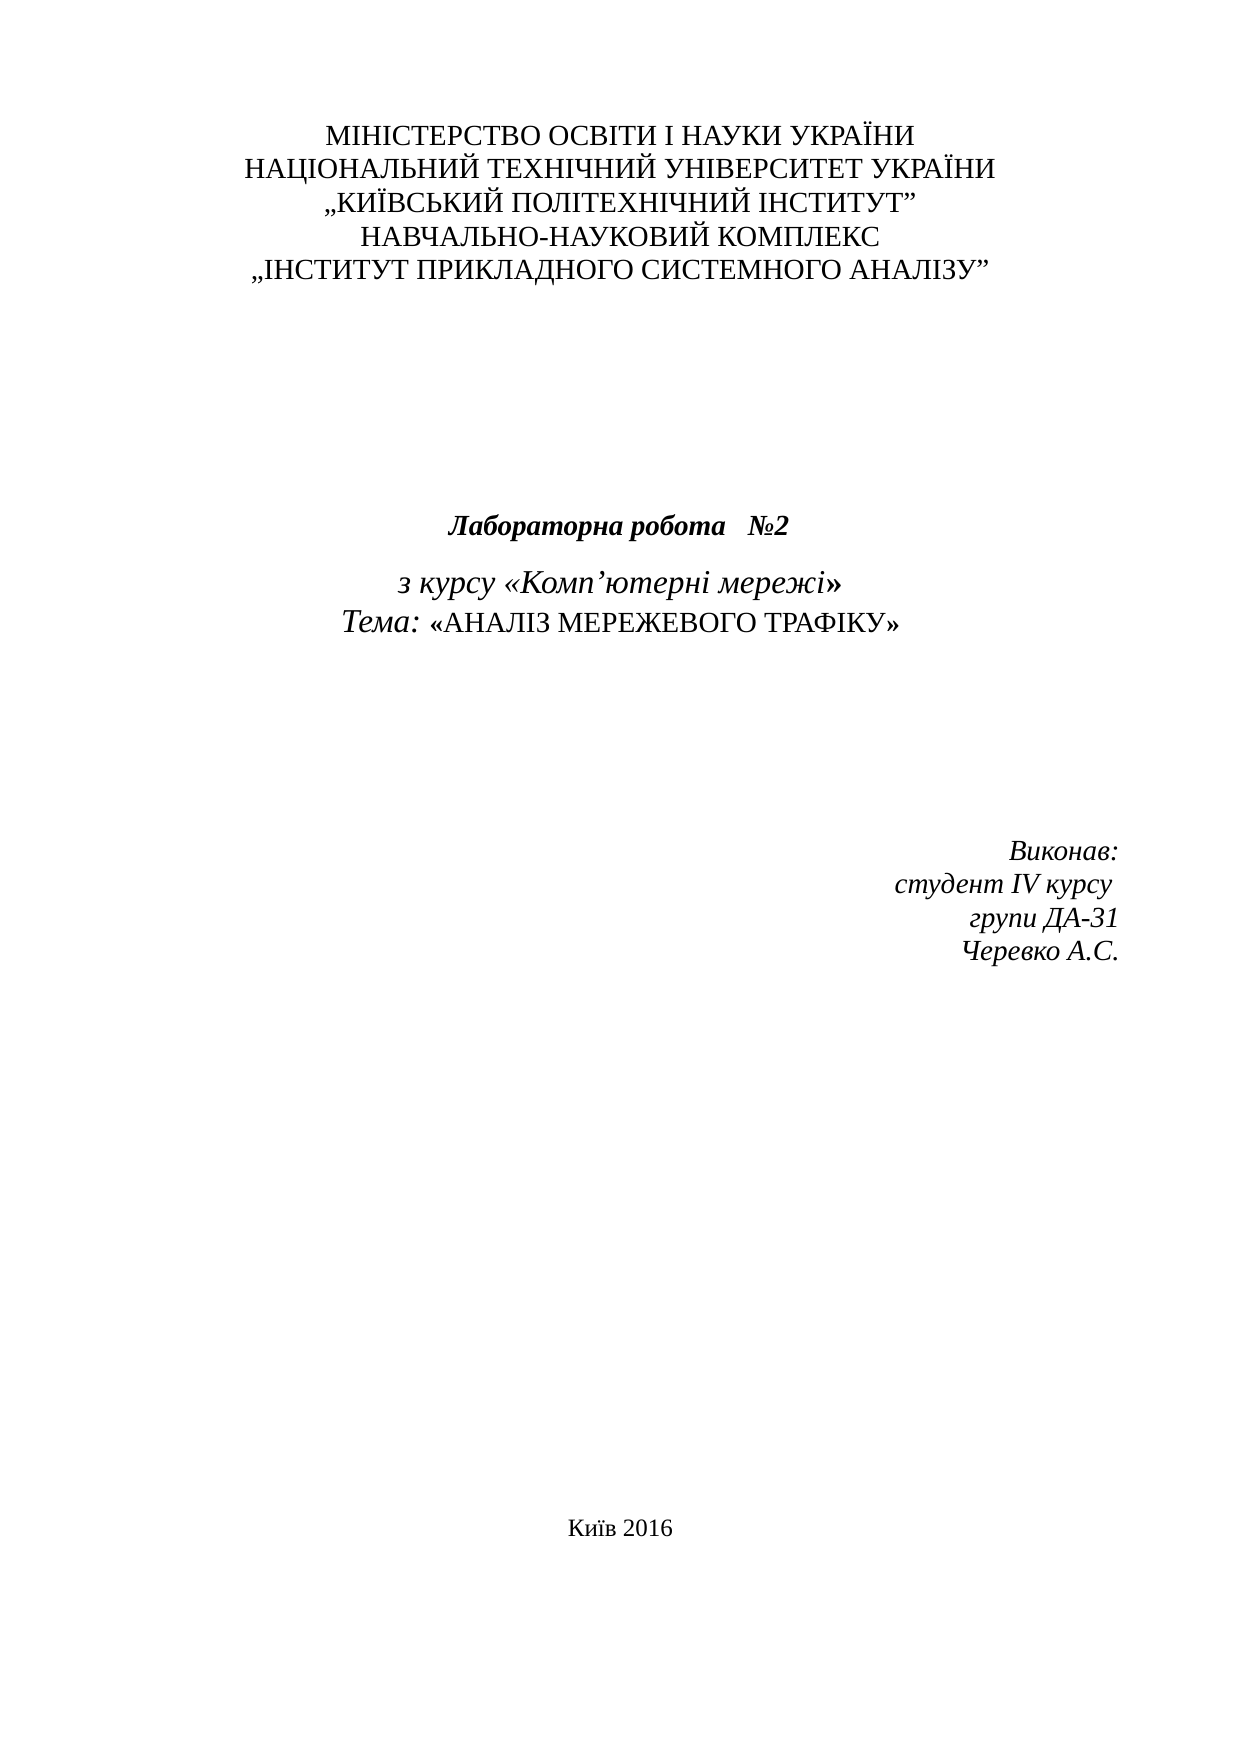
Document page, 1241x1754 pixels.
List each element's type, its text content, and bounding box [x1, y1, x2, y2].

text студент IV курсу [118, 866, 1122, 900]
text групи ДА-31 [118, 900, 1122, 933]
text Виконав: [118, 833, 1122, 866]
text НАВЧАЛЬНО-НАУКОВИЙ КОМПЛЕКС [118, 219, 1122, 252]
text Черевко А.С. [118, 933, 1122, 967]
text МІНІСТЕРСТВО ОСВІТИ І НАУКИ УКРАЇНИ [118, 118, 1122, 152]
text Тема: «АНАЛІЗ МЕРЕЖЕВОГО ТРАФІКУ» [118, 601, 1122, 639]
text з курсу «Комп’ютерні мережі» [118, 563, 1122, 601]
text НАЦІОНАЛЬНИЙ ТЕХНІЧНИЙ УНІВЕРСИТЕТ УКРАЇНИ [118, 152, 1122, 185]
text Лабораторна робота №2 [118, 508, 1122, 542]
text „ІНСТИТУТ ПРИКЛАДНОГО СИСТЕМНОГО АНАЛІЗУ” [118, 252, 1122, 286]
text „КИЇВСЬКИЙ ПОЛІТЕХНІЧНИЙ ІНСТИТУТ” [118, 185, 1122, 219]
text Київ 2016 [118, 1513, 1122, 1542]
